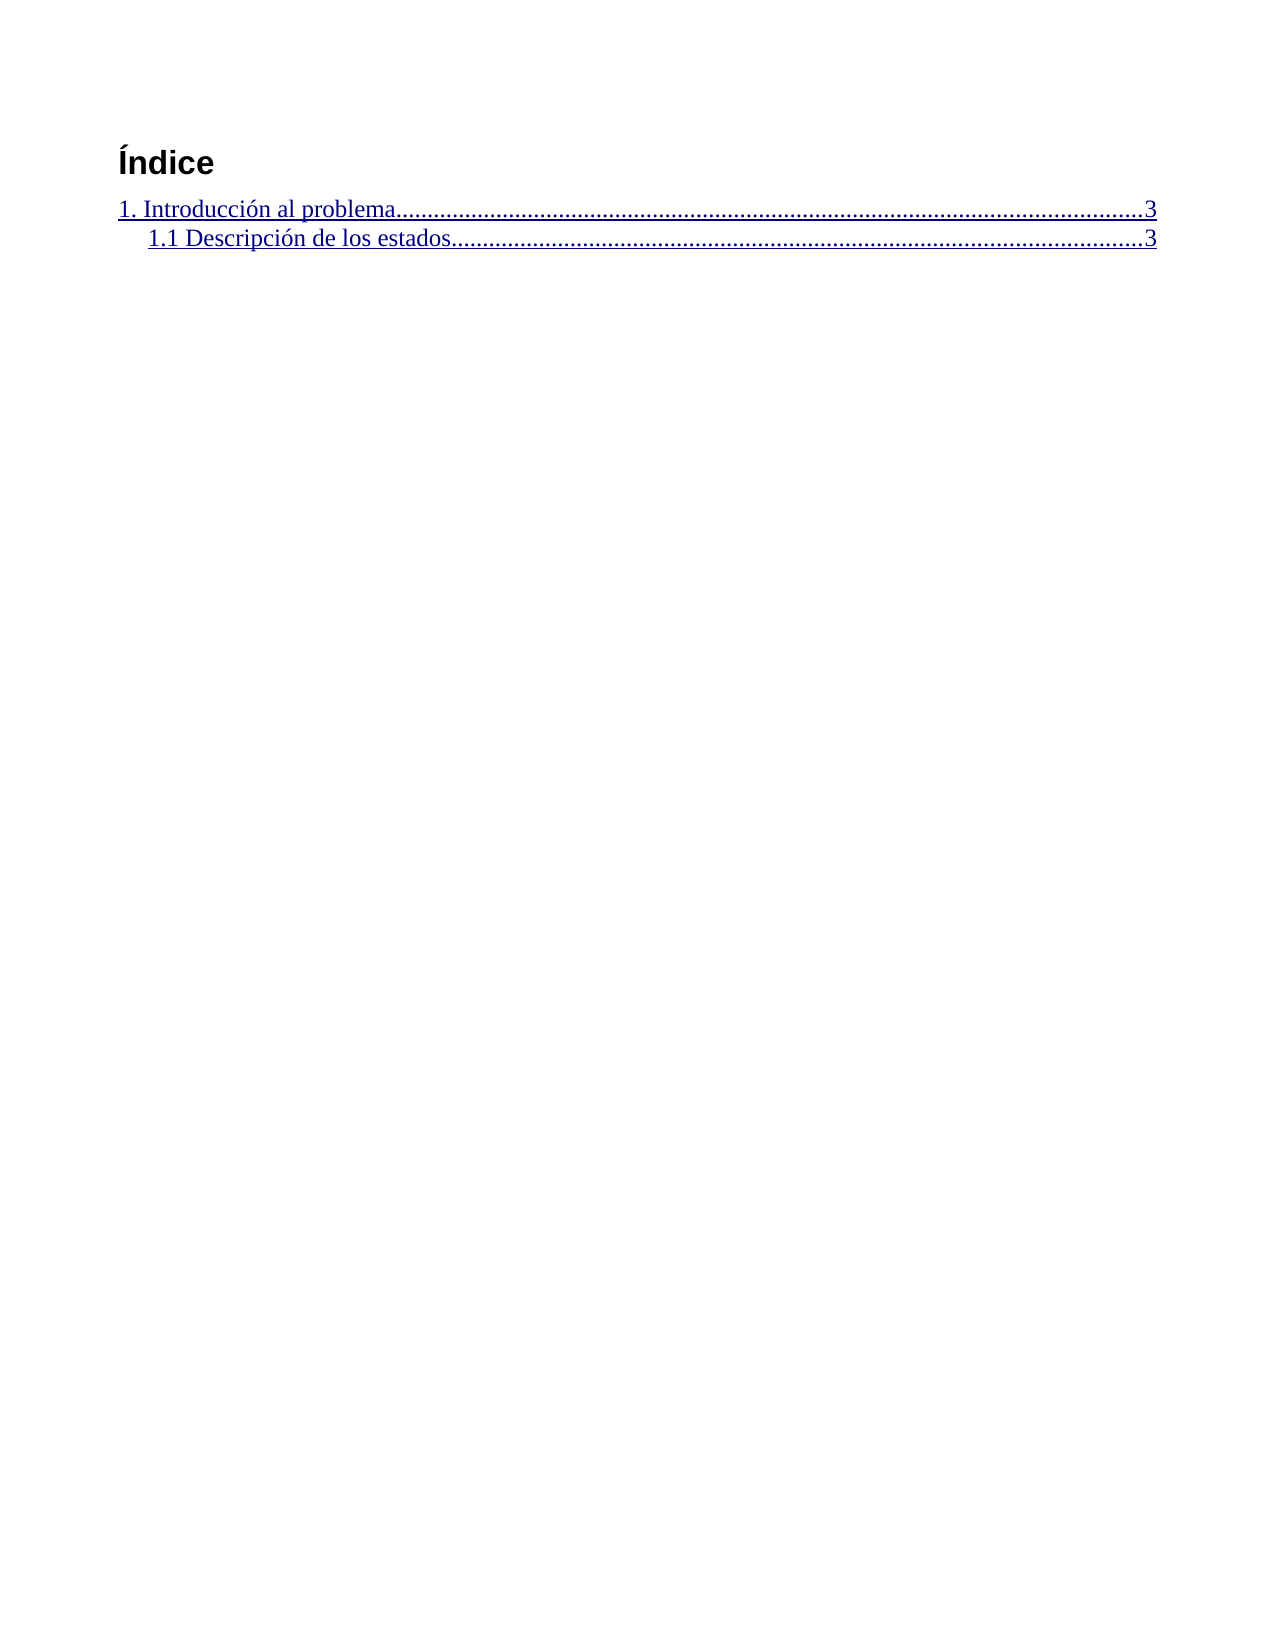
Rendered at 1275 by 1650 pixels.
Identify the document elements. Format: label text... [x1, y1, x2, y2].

text 1.1 Descripción de los estados 3 [148, 223, 1157, 248]
text 1. Introducción al problema 3 [118, 194, 1157, 219]
subtitle Índice [118, 143, 1157, 182]
